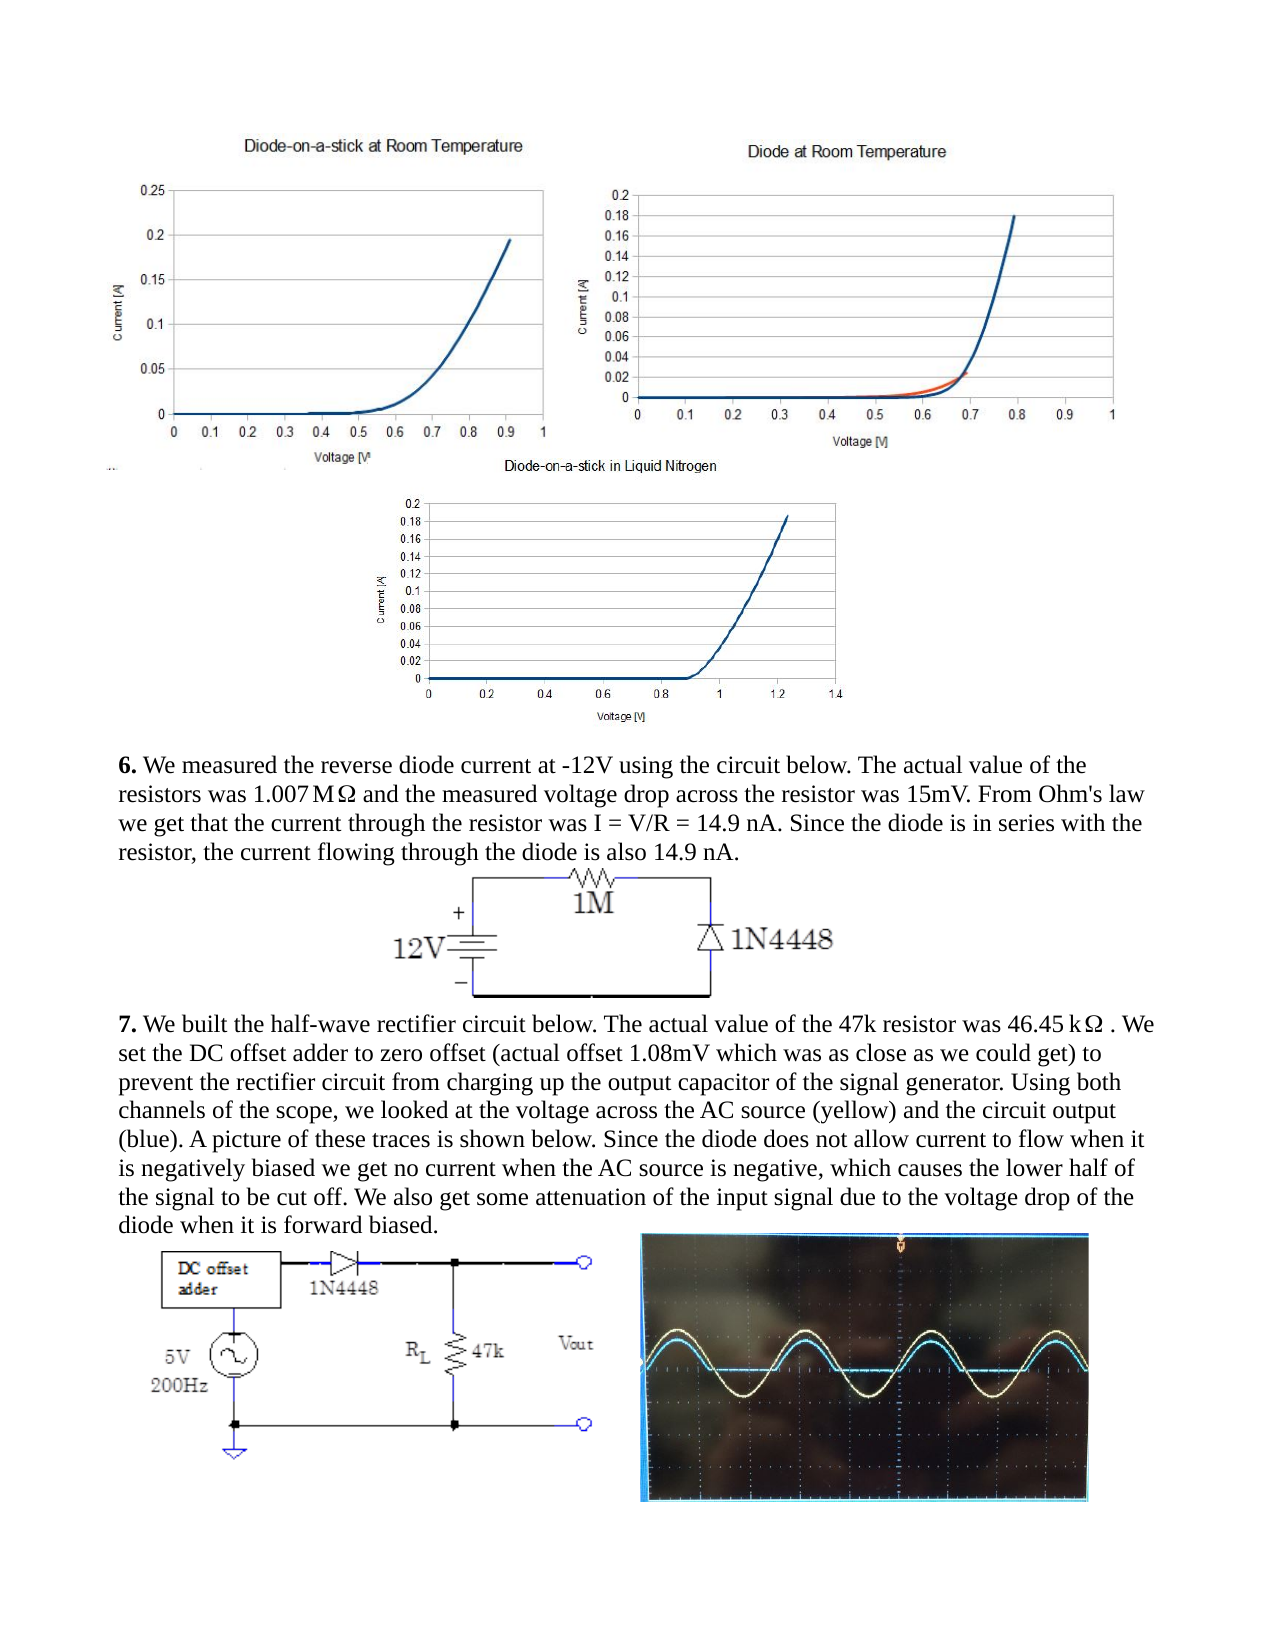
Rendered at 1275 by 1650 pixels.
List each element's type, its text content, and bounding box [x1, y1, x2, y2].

text 6. We measured the reverse diode current at -12V using the circuit below. The actual value of the resistors wasand the measured voltage drop across the resistor was 15mV. From Ohm's law we get that the current through the resistor was I = V/R = 14.9 nA. Since the diode is in series with the resistor, the current flowing through the diode is also 14.9 nA. [118, 751, 1157, 866]
picture [141, 1251, 614, 1463]
picture [391, 868, 840, 998]
picture [106, 133, 1125, 727]
text 7. We built the half-wave rectifier circuit below. The actual value of the 47k resistor was. We set the DC offset adder to zero offset (actual offset 1.08mV which was as close as we could get) to prevent the rectifier circuit from charging up the output capacitor of the signal generator. Using both channels of the scope, we looked at the voltage across the AC source (yellow) and the circuit output (blue). A picture of these traces is shown below. Since the diode does not allow current to flow when it is negatively biased we get no current when the AC source is negative, which causes the lower half of the signal to be cut off. We also get some attenuation of the input signal due to the voltage drop of the diode when it is forward biased. [118, 1009, 1157, 1239]
picture [640, 1233, 1089, 1502]
